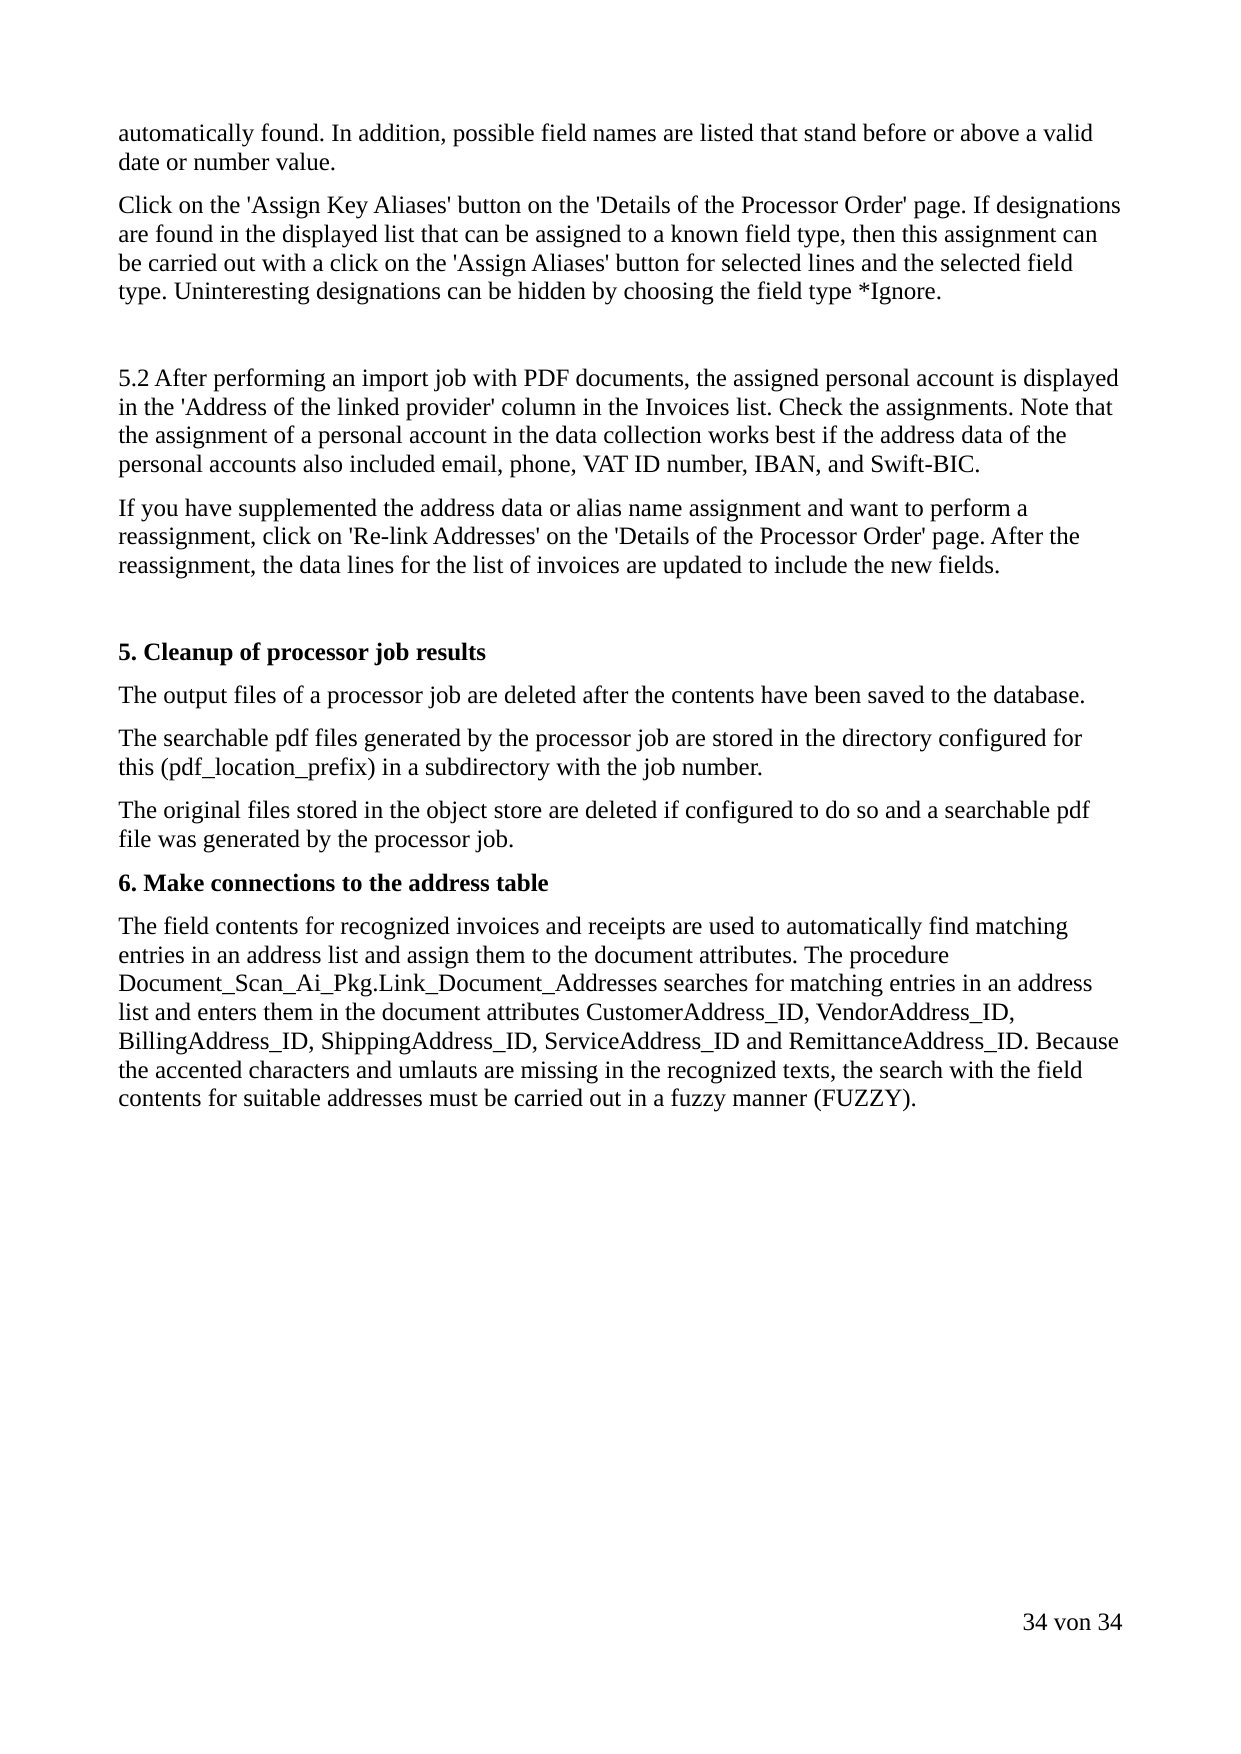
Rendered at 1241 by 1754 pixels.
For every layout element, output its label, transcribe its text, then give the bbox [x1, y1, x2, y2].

text If you have supplemented the address data or alias name assignment and want to perform a reassignment, click on 'Re-link Addresses' on the 'Details of the Processor Order' page. After the reassignment, the data lines for the list of invoices are updated to include the new fields. [118, 493, 1122, 579]
text 6. Make connections to the address table [118, 868, 1122, 896]
text automatically found. In addition, possible field names are listed that stand before or above a valid date or number value. [118, 118, 1122, 176]
text 5.2 After performing an import job with PDF documents, the assigned personal account is displayed in the 'Address of the linked provider' column in the Invoices list. Check the assignments. Note that the assignment of a personal account in the data collection works best if the address data of the personal accounts also included email, phone, VAT ID number, IBAN, and Swift-BIC. [118, 363, 1122, 478]
text Click on the 'Assign Key Aliases' button on the 'Details of the Processor Order' page. If designations are found in the displayed list that can be assigned to a known field type, then this assignment can be carried out with a click on the 'Assign Aliases' button for selected lines and the selected field type. Uninteresting designations can be hidden by choosing the field type *Ignore. [118, 190, 1122, 305]
text The original files stored in the object store are deleted if configured to do so and a searchable pdf file was generated by the processor job. [118, 796, 1122, 853]
text The searchable pdf files generated by the processor job are stored in the directory configured for this (pdf_location_prefix) in a subdirectory with the job number. [118, 723, 1122, 781]
text 5. Cleanup of processor job results [118, 637, 1122, 666]
text The output files of a processor job are deleted after the contents have been saved to the database. [118, 680, 1122, 709]
text The field contents for recognized invoices and receipts are used to automatically find matching entries in an address list and assign them to the document attributes. The procedure Document_Scan_Ai_Pkg.Link_Document_Addresses searches for matching entries in an address list and enters them in the document attributes CustomerAddress_ID, VendorAddress_ID, BillingAddress_ID, ShippingAddress_ID, ServiceAddress_ID and RemittanceAddress_ID. Because the accented characters and umlauts are missing in the recognized texts, the search with the field contents for suitable addresses must be carried out in a fuzzy manner (FUZZY). [118, 911, 1122, 1112]
